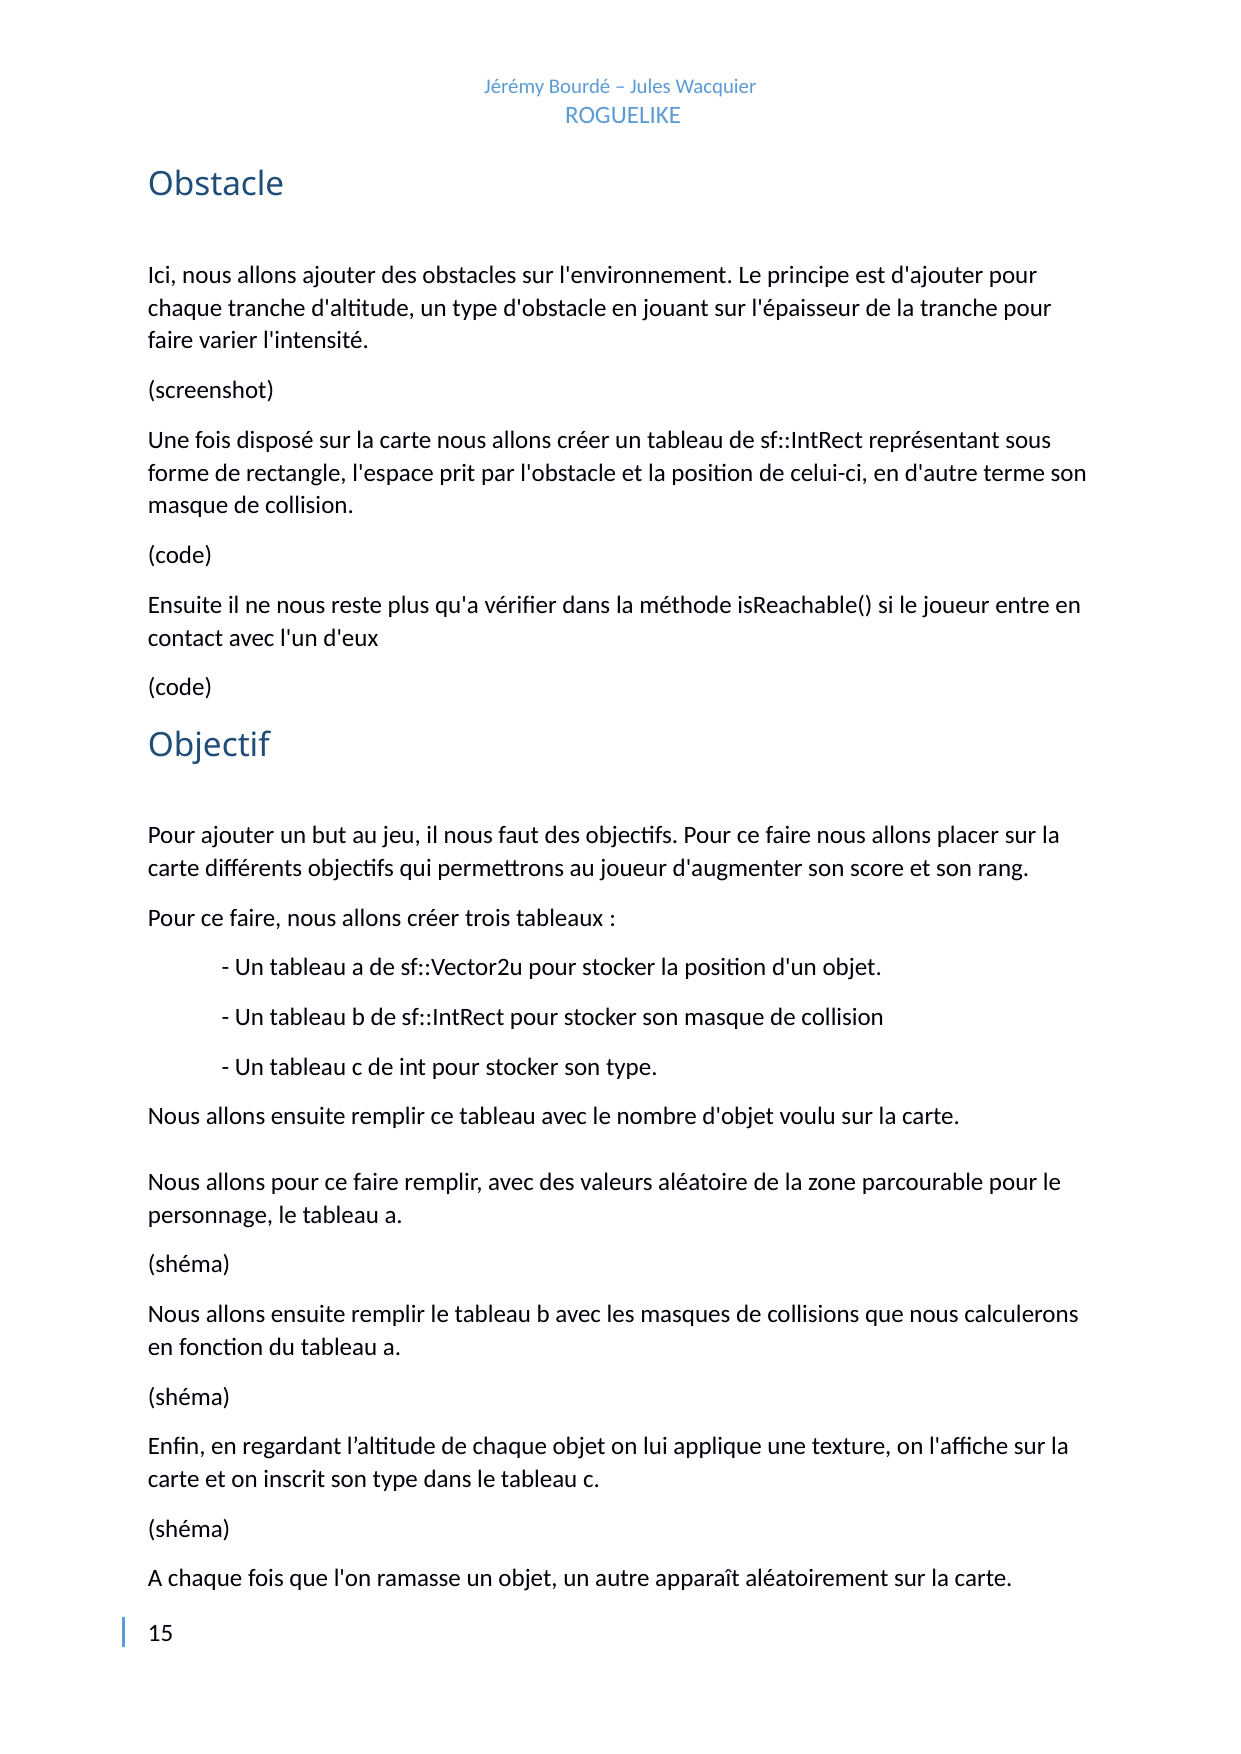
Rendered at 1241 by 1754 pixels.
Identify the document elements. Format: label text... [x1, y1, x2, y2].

text Ensuite il ne nous reste plus qu'a vérifier dans la méthode isReachable() si le joueur entre en contact avec l'un d'eux [148, 589, 1093, 652]
text Une fois disposé sur la carte nous allons créer un tableau de sf::IntRect représentant sous forme de rectangle, l'espace prit par l'obstacle et la position de celui-ci, en d'autre terme son masque de collision. [148, 424, 1093, 520]
text A chaque fois que l'on ramasse un objet, un autre apparaît aléatoirement sur la carte. [148, 1562, 1093, 1593]
text Nous allons ensuite remplir le tableau b avec les masques de collisions que nous calculerons en fonction du tableau a. [148, 1298, 1093, 1362]
text - Un tableau a de sf::Vector2u pour stocker la position d'un objet. [148, 951, 1093, 982]
subtitle Obstacle [148, 160, 1093, 206]
subtitle Objectif [148, 721, 1093, 766]
text (shéma) [148, 1381, 1093, 1411]
text Enfin, en regardant l’altitude de chaque objet on lui applique une texture, on l'affiche sur la carte et on inscrit son type dans le tableau c. [148, 1430, 1093, 1494]
text Nous allons ensuite remplir ce tableau avec le nombre d'objet voulu sur la carte. Nous allons pour ce faire remplir, avec des valeurs aléatoire de la zone parcourable pour le personnage, le tableau a. [148, 1100, 1093, 1229]
text Pour ce faire, nous allons créer trois tableaux : [148, 902, 1093, 932]
text - Un tableau b de sf::IntRect pour stocker son masque de collision [148, 1001, 1093, 1032]
text (shéma) [148, 1513, 1093, 1543]
text (screenshot) [148, 374, 1093, 405]
text (code) [148, 539, 1093, 570]
text (shéma) [148, 1248, 1093, 1279]
text Pour ajouter un but au jeu, il nous faut des objectifs. Pour ce faire nous allons placer sur la carte différents objectifs qui permettrons au joueur d'augmenter son score et son rang. [148, 819, 1093, 883]
text (code) [148, 671, 1093, 702]
text Ici, nous allons ajouter des obstacles sur l'environnement. Le principe est d'ajouter pour chaque tranche d'altitude, un type d'obstacle en jouant sur l'épaisseur de la tranche pour faire varier l'intensité. [148, 259, 1093, 355]
text - Un tableau c de int pour stocker son type. [148, 1051, 1093, 1081]
